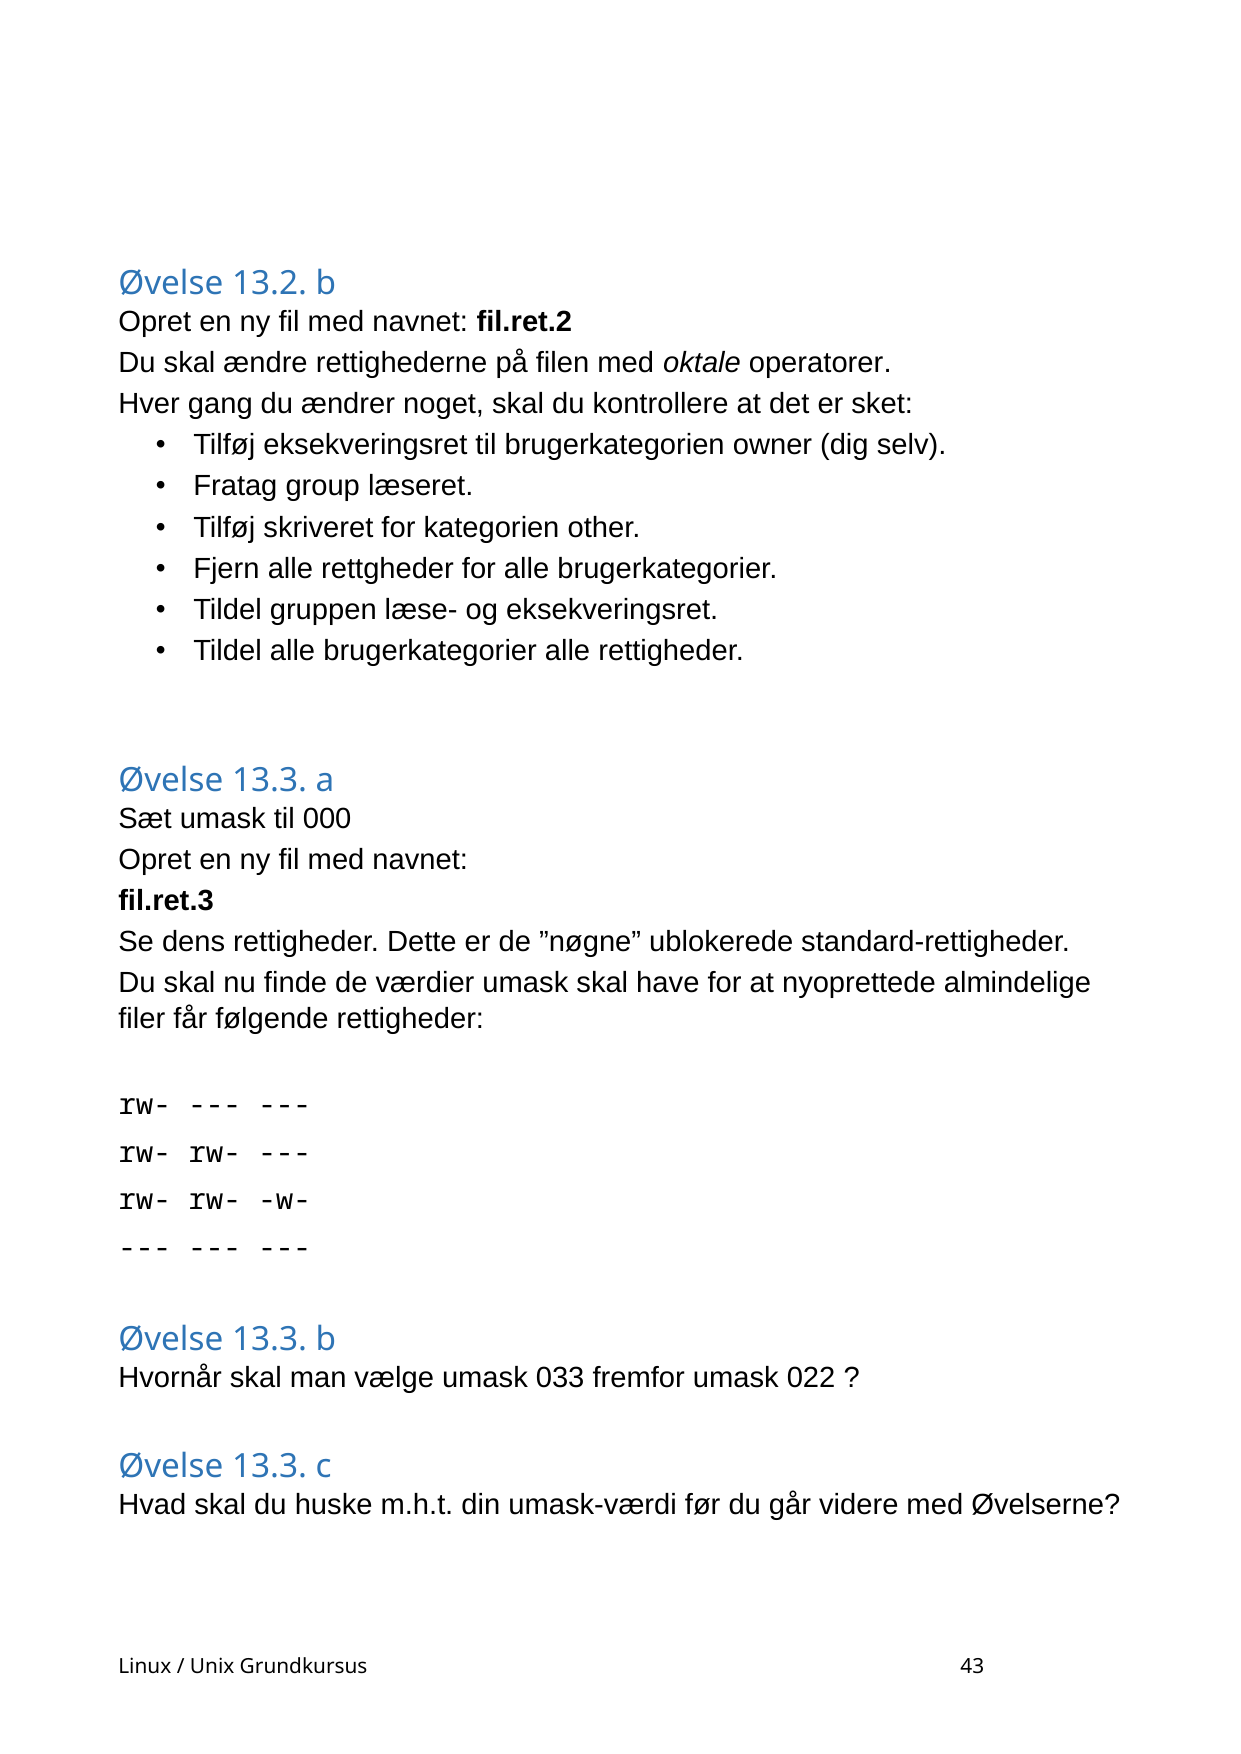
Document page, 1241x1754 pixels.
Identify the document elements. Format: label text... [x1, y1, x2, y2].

subtitle Øvelse 13.2. b [118, 259, 1122, 304]
text Se dens rettigheder. Dette er de ”nøgne” ublokerede standard-rettigheder. [118, 924, 1122, 958]
list Fratag group læseret. [156, 468, 1122, 502]
list Tilføj eksekveringsret til brugerkategorien owner (dig selv). [156, 427, 1122, 461]
list Tilføj skriveret for kategorien other. [156, 509, 1122, 543]
text Opret en ny fil med navnet: fil.ret.2 [118, 304, 1122, 338]
list Tildel alle brugerkategorier alle rettigheder. [156, 633, 1122, 667]
text Hvornår skal man vælge umask 033 fremfor umask 022 ? [118, 1360, 1122, 1393]
list Fjern alle rettgheder for alle brugerkategorier. [156, 551, 1122, 584]
text fil.ret.3 [118, 883, 1122, 917]
text Du skal nu finde de værdier umask skal have for at nyoprettede almindelige filer får følgende rettigheder: [118, 965, 1122, 1035]
text --- --- --- [118, 1226, 1122, 1266]
text rw- rw- --- [118, 1131, 1122, 1171]
text rw- --- --- [118, 1083, 1122, 1123]
subtitle Øvelse 13.3. a [118, 756, 1122, 801]
list Tildel gruppen læse- og eksekveringsret. [156, 592, 1122, 626]
text Hvad skal du huske m.h.t. din umask-værdi før du går videre med Øvelserne? [118, 1487, 1122, 1521]
text Hver gang du ændrer noget, skal du kontrollere at det er sket: [118, 386, 1122, 420]
subtitle Øvelse 13.3. c [118, 1442, 1122, 1487]
text Opret en ny fil med navnet: [118, 842, 1122, 876]
text rw- rw- -w- [118, 1178, 1122, 1218]
text Du skal ændre rettighederne på filen med oktale operatorer. [118, 345, 1122, 379]
text Sæt umask til 000 [118, 801, 1122, 835]
subtitle Øvelse 13.3. b [118, 1314, 1122, 1360]
